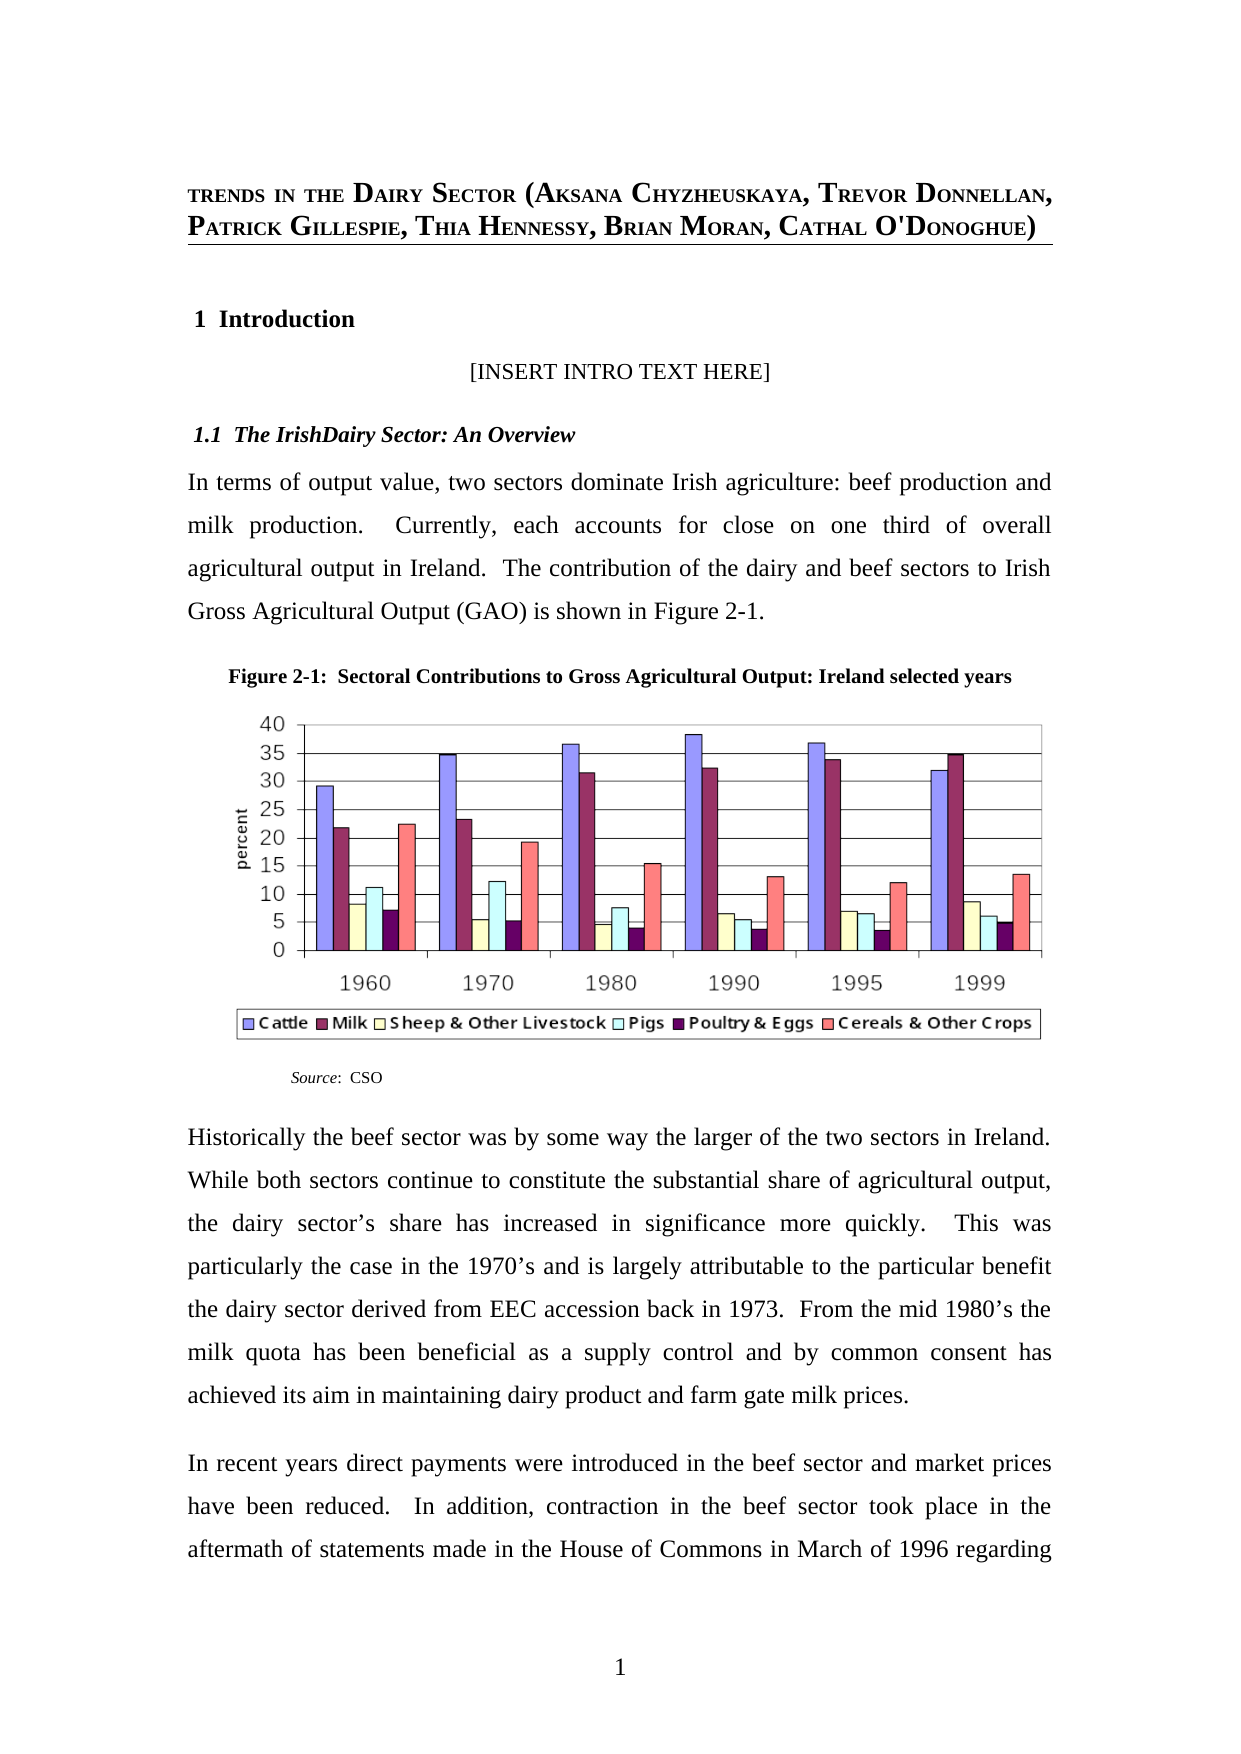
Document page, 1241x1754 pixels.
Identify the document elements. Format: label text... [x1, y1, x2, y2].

text [INSERT INTRO TEXT HERE] [187, 358, 1053, 384]
text Source: CSO [291, 1068, 1053, 1087]
text Figure 2‑1: Sectoral Contributions to Gross Agricultural Output: Ireland selected years [187, 664, 1053, 688]
text Historically the beef sector was by some way the larger of the two sectors in Ireland. While both sectors continue to constitute the substantial share of agricultural output, the dairy sector’s share has increased in significance more quickly. This was particularly the case in the 1970’s and is largely attributable to the particular benefit the dairy sector derived from EEC accession back in 1973. From the mid 1980’s the milk quota has been beneficial as a supply control and by common consent has achieved its aim in maintaining dairy product and farm gate milk prices. [187, 1122, 1053, 1409]
text In terms of output value, two sectors dominate Irish agriculture: beef production and milk production. Currently, each accounts for close on one third of overall agricultural output in Ireland. The contribution of the dairy and beef sectors to Irish Gross Agricultural Output (GAO) is shown in Figure 2 -1. [187, 467, 1053, 625]
subtitle The IrishDairy Sector: An Overview [187, 421, 1053, 448]
subtitle Introduction [187, 304, 1053, 333]
text In recent years direct payments were introduced in the beef sector and market prices have been reduced. In addition, contraction in the beef sector took place in the aftermath of statements made in the House of Commons in March of 1996 regarding [187, 1448, 1053, 1563]
text trends in the Dairy Sector (Aksana Chyzheuskaya, Trevor Donnellan, Patrick Gillespie, Thia Hennessy, Brian Moran, Cathal O'Donoghue) [187, 175, 1053, 245]
